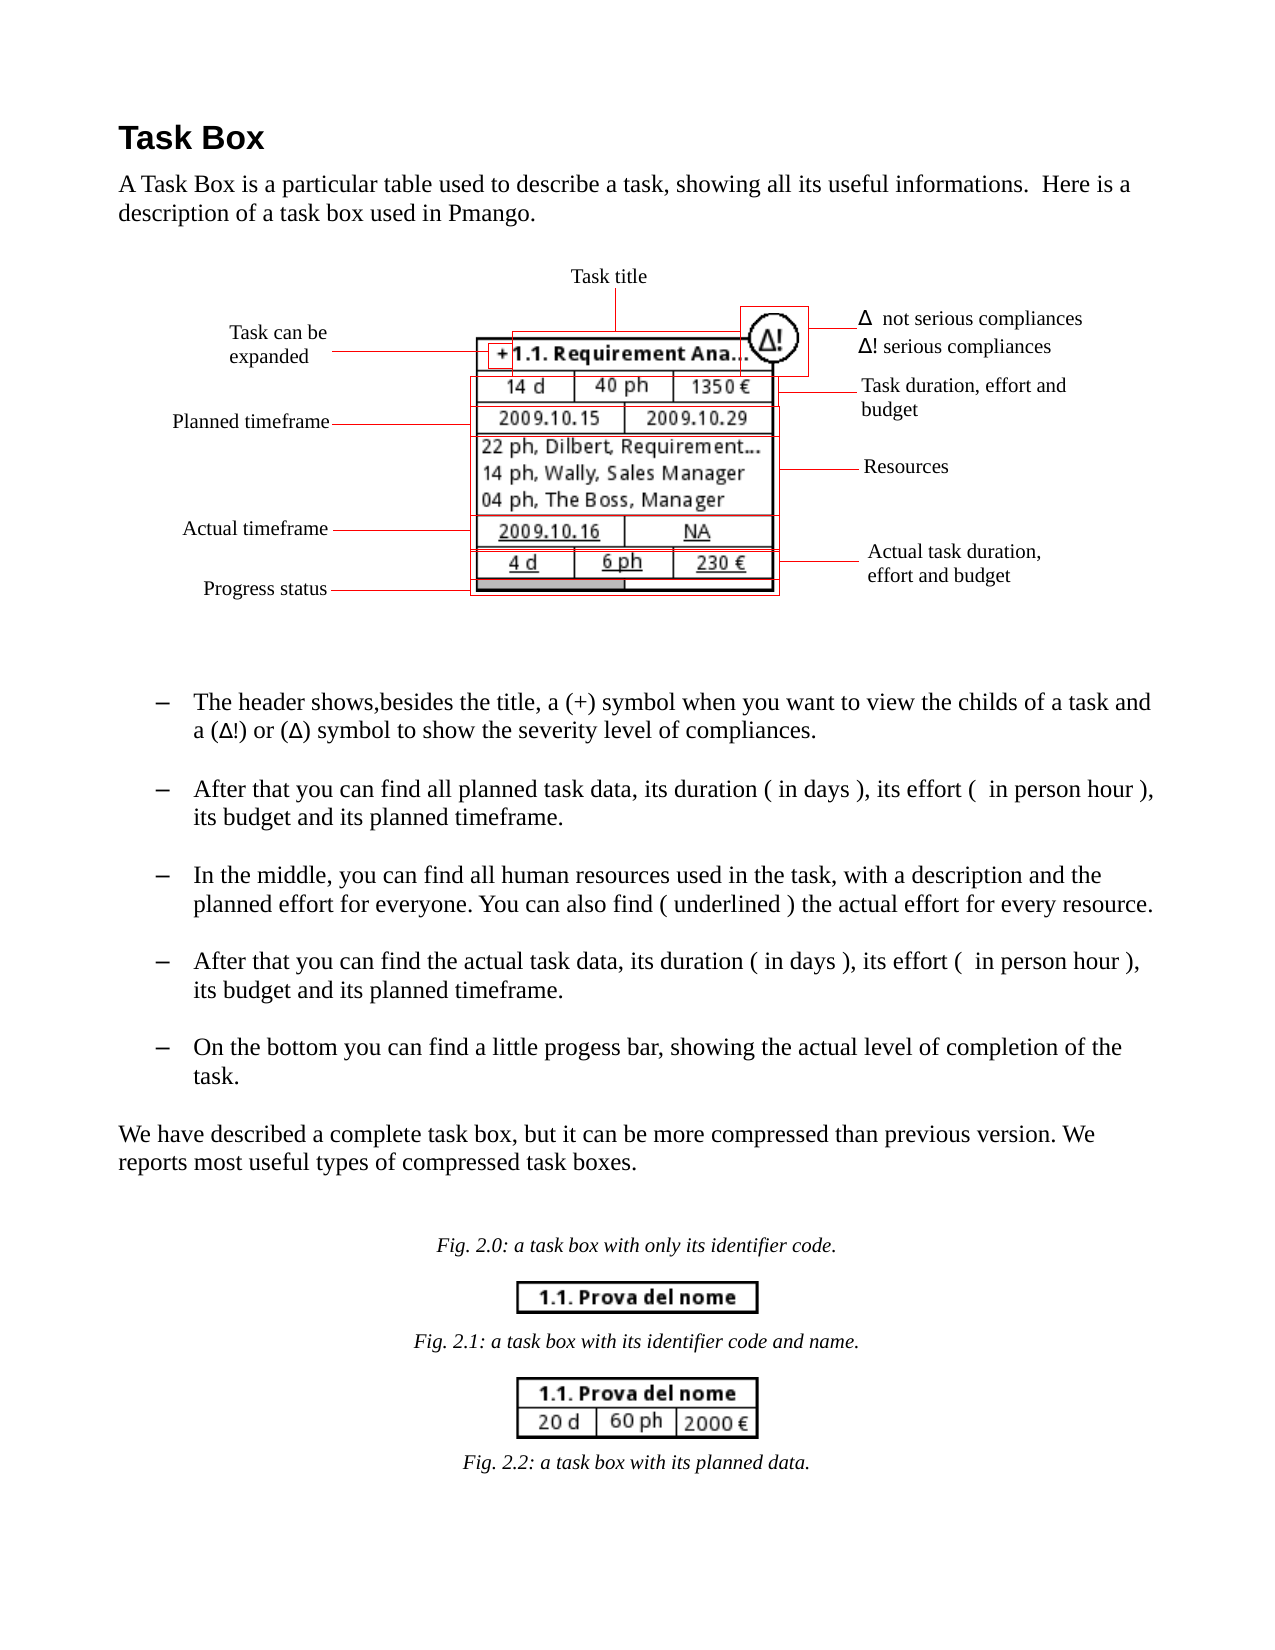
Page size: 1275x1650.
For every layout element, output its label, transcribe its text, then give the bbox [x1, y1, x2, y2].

picture [513, 332, 740, 376]
text Fig. 2.0: a task box with only its identifier code. [118, 1233, 1157, 1257]
picture [475, 352, 512, 376]
text Fig. 2.2: a task box with its planned data. [118, 1450, 1157, 1474]
list On the bottom you can find a little progess bar, showing the actual level of completion of the task. [156, 1032, 1157, 1090]
picture [475, 437, 779, 515]
picture [779, 377, 800, 392]
picture [475, 407, 779, 436]
picture [475, 580, 779, 592]
picture [475, 552, 779, 579]
list After that you can find all planned task data, its duration ( in days ), its effort ( in person hour ), its budget and its planned timeframe. [156, 774, 1157, 831]
text We have described a complete task box, but it can be more compressed than previous version. We reports most useful types of compressed task boxes. [118, 1119, 1157, 1176]
list The header shows,besides the title, a (+) symbol when you want to view the childs of a task and a (∆!) or (∆) symbol to show the severity level of compliances. [156, 687, 1157, 745]
list In the middle, you can find all human resources used in the task, with a description and the planned effort for everyone. You can also find ( underlined ) the actual effort for every resource. [156, 860, 1157, 917]
picture [516, 1281, 759, 1314]
picture [475, 377, 778, 406]
text A Task Box is a particular table used to describe a task, showing all its useful informations. Here is a description of a task box used in Pmango. [118, 169, 1157, 227]
picture [780, 470, 800, 561]
picture [616, 313, 740, 331]
picture [780, 562, 800, 592]
subtitle Task Box [118, 118, 1157, 157]
picture [779, 393, 800, 469]
text Fig. 2.1: a task box with its identifier code and name. [118, 1329, 1157, 1353]
picture [475, 516, 779, 549]
list After that you can find the actual task data, its duration ( in days ), its effort ( in person hour ), its budget and its planned timeframe. [156, 946, 1157, 1004]
picture [489, 344, 512, 368]
picture [475, 313, 615, 351]
picture [741, 313, 800, 376]
picture [516, 1377, 759, 1439]
